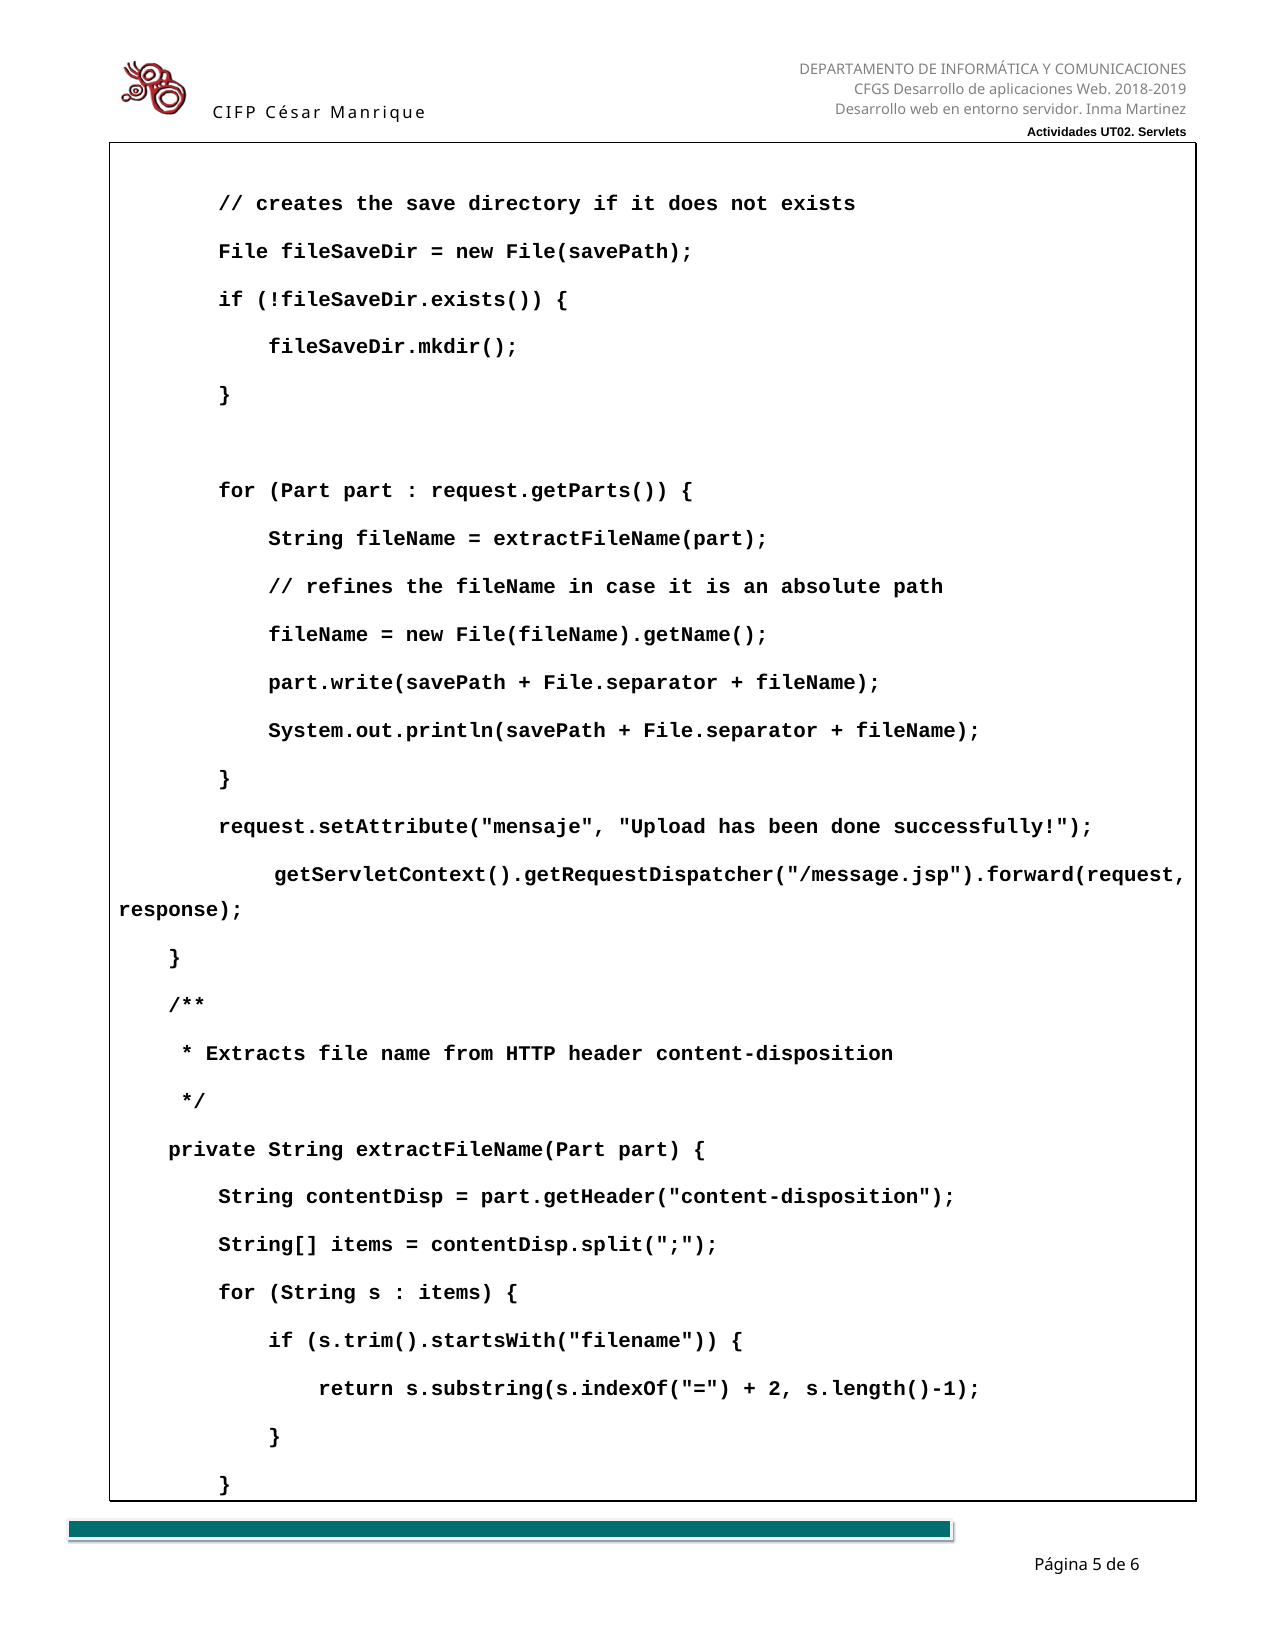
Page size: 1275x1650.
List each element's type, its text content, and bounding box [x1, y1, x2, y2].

text if (s.trim().startsWith("filename")) { [110, 1327, 1195, 1354]
text } [110, 944, 1195, 971]
text * Extracts file name from HTTP header content-disposition [110, 1040, 1195, 1066]
text private String extractFileName(Part part) { [110, 1136, 1195, 1162]
text for (String s : items) { [110, 1279, 1195, 1306]
text return s.substring(s.indexOf("=") + 2, s.length()-1); [110, 1375, 1195, 1402]
text part.write(savePath + File.separator + fileName); [110, 669, 1195, 696]
text } [110, 765, 1195, 791]
text if (!fileSaveDir.exists()) { [110, 286, 1195, 312]
text } [110, 381, 1195, 408]
text fileName = new File(fileName).getName(); [110, 621, 1195, 648]
text for (Part part : request.getParts()) { [110, 477, 1195, 504]
text getServletContext().getRequestDispatcher("/message.jsp").forward(request, response); [110, 861, 1195, 923]
text */ [110, 1088, 1195, 1114]
picture [118, 59, 190, 115]
text String[] items = contentDisp.split(";"); [110, 1231, 1195, 1258]
text request.setAttribute("mensaje", "Upload has been done successfully!"); [110, 813, 1195, 839]
text // creates the save directory if it does not exists [110, 190, 1195, 216]
text File fileSaveDir = new File(savePath); [110, 238, 1195, 264]
text System.out.println(savePath + File.separator + fileName); [110, 717, 1195, 743]
text // refines the fileName in case it is an absolute path [110, 573, 1195, 600]
text String contentDisp = part.getHeader("content-disposition"); [110, 1183, 1195, 1210]
text } [110, 1423, 1195, 1450]
text fileSaveDir.mkdir(); [110, 333, 1195, 360]
text String fileName = extractFileName(part); [110, 525, 1195, 552]
text } [110, 1471, 1195, 1500]
text /** [110, 992, 1195, 1018]
